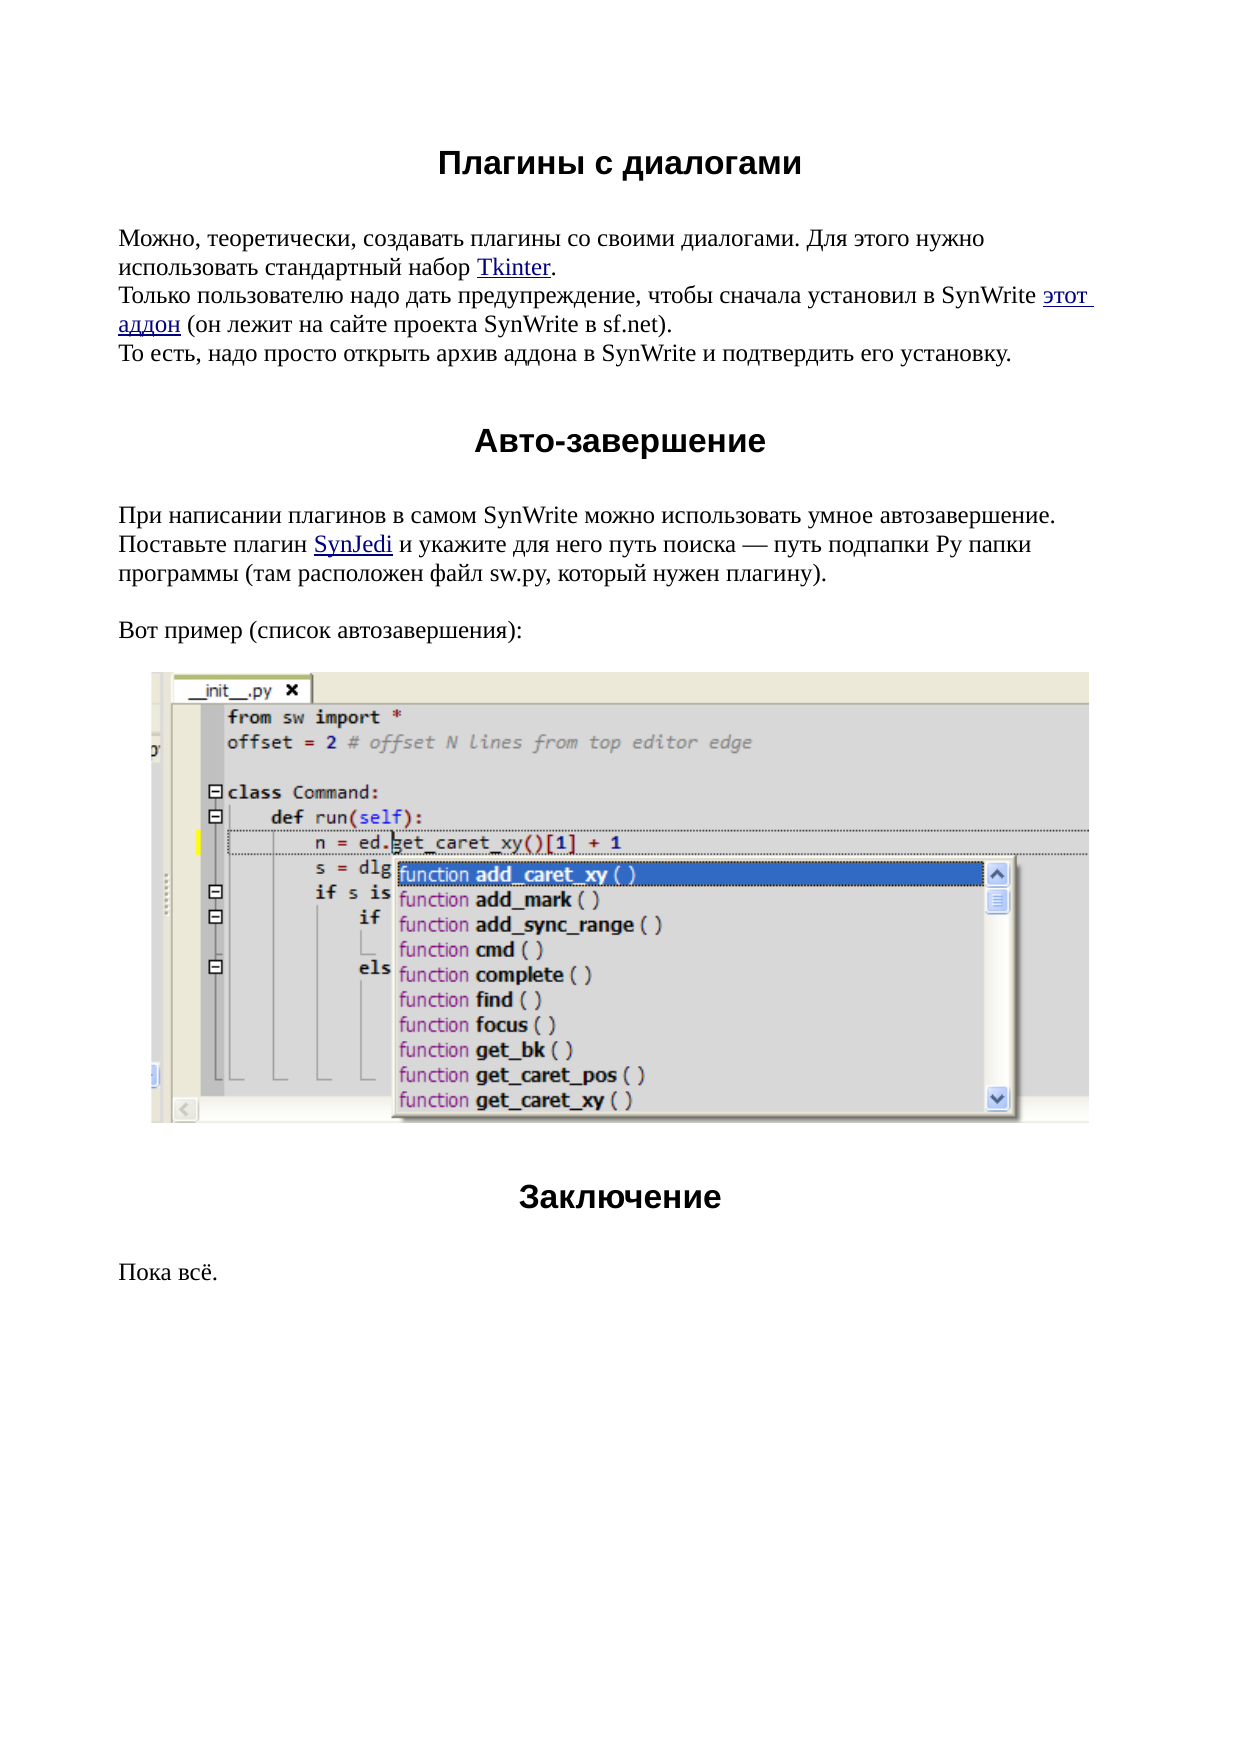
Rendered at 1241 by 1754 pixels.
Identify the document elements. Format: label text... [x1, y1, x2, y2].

text То есть, надо просто открыть архив аддона в SynWrite и подтвердить его установку. [118, 338, 1122, 367]
text Пока всё. [118, 1257, 1122, 1285]
text Можно, теоретически, создавать плагины со своими диалогами. Для этого нужно использовать стандартный набор Tkinter. [118, 223, 1122, 281]
subtitle Заключение [118, 1177, 1122, 1215]
text Вот пример (список автозавершения): [118, 615, 1122, 644]
subtitle Авто-завершение [118, 421, 1122, 459]
text При написании плагинов в самом SynWrite можно использовать умное автозавершение. Поставьте плагин SynJedi и укажите для него путь поиска — путь подпапки Py папки программы (там расположен файл sw.py, который нужен плагину). [118, 500, 1122, 587]
picture [151, 672, 1089, 1123]
subtitle Плагины с диалогами [118, 143, 1122, 182]
text Только пользователю надо дать предупреждение, чтобы сначала установил в SynWrite этот аддон (он лежит на сайте проекта SynWrite в sf.net). [118, 281, 1122, 338]
